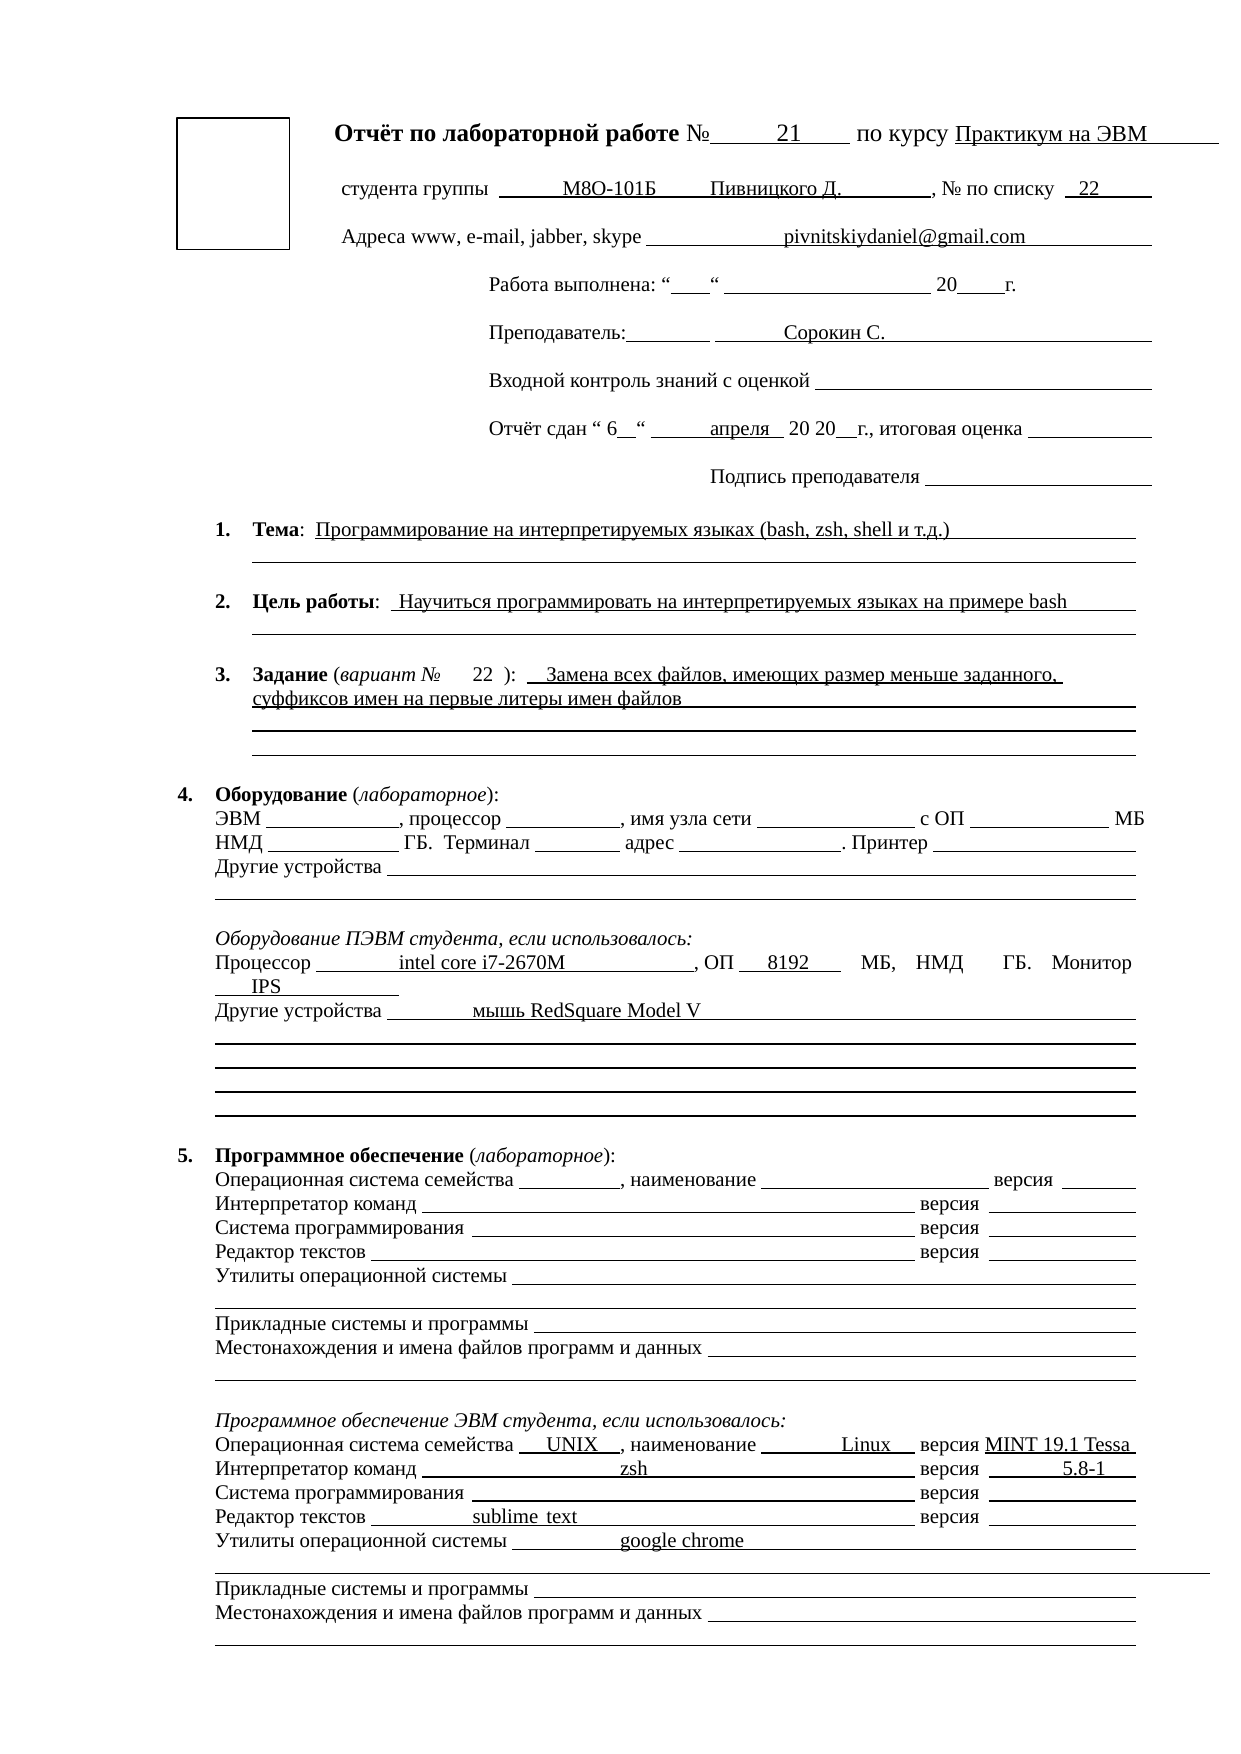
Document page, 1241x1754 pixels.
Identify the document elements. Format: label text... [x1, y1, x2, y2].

text Прикладные системы и программы [215, 1311, 1152, 1335]
table_header Отчёт по лабораторной работе № 21 по курсу Практикум на ЭВМ студента группы М8О-101Б Пивницкого Д. , № по списку 22 Адреса www, e-mail, jabber, skype pivnitskiydaniel@gmail.com Работа выполнена: “ “ 20 г. Преподаватель: Сорокин С. Входной контроль знаний с оценкой Отчёт сдан “ 6 “ апреля 20 20 г., итоговая оценка Подпись преподавателя [334, 118, 1152, 488]
text Операционная система семейства , наименование версия [215, 1167, 1152, 1191]
text Местонахождения и имена файлов программ и данных [215, 1600, 1152, 1648]
text Другие устройства мышь RedSquare Model V [215, 998, 1152, 1119]
text Другие устройства [215, 854, 1152, 902]
text Система программирования версия [215, 1215, 1152, 1239]
text Оборудование ПЭВМ студента, если использовалось: [215, 926, 1152, 950]
text Интерпретатор команд версия [215, 1191, 1152, 1215]
list Тема: Программирование на интерпретируемых языках (bash, zsh, shell и т.д.) [215, 517, 1152, 565]
text Редактор текстов версия [215, 1239, 1152, 1263]
table_header [166, 118, 334, 488]
text Редактор текстов sublime text версия [215, 1504, 1152, 1528]
list Оборудование (лабораторное): [177, 782, 1152, 806]
text НМД ГБ. Терминал адрес . Принтер [215, 830, 1152, 854]
text Утилиты операционной системы google chrome [215, 1528, 1152, 1573]
list Программное обеспечение (лабораторное): [177, 1143, 1152, 1167]
text Интерпретатор команд zsh версия 5.8-1 [215, 1456, 1152, 1480]
text Операционная система семейства UNIX , наименование Linux версия MINT 19.1 Tessa [215, 1432, 1152, 1456]
list Цель работы: Научиться программировать на интерпретируемых языках на примере bash [215, 589, 1152, 637]
text Система программирования версия [215, 1480, 1152, 1504]
text Прикладные системы и программы [215, 1576, 1152, 1600]
text ЭВМ , процессор , имя узла сети с ОП МБ [215, 806, 1152, 830]
text Местонахождения и имена файлов программ и данных [215, 1335, 1152, 1383]
text Процессор intel core i7-2670M , ОП 8192 МБ, НМД ГБ. Монитор IPS [215, 950, 1152, 998]
text Программное обеспечение ЭВМ студента, если использовалось: [215, 1407, 1152, 1432]
list Задание (вариант № 22 ): Замена всех файлов, имеющих размер меньше заданного, суффиксов имен на первые литеры имен файлов [215, 662, 1152, 758]
text Утилиты операционной системы [215, 1263, 1152, 1311]
